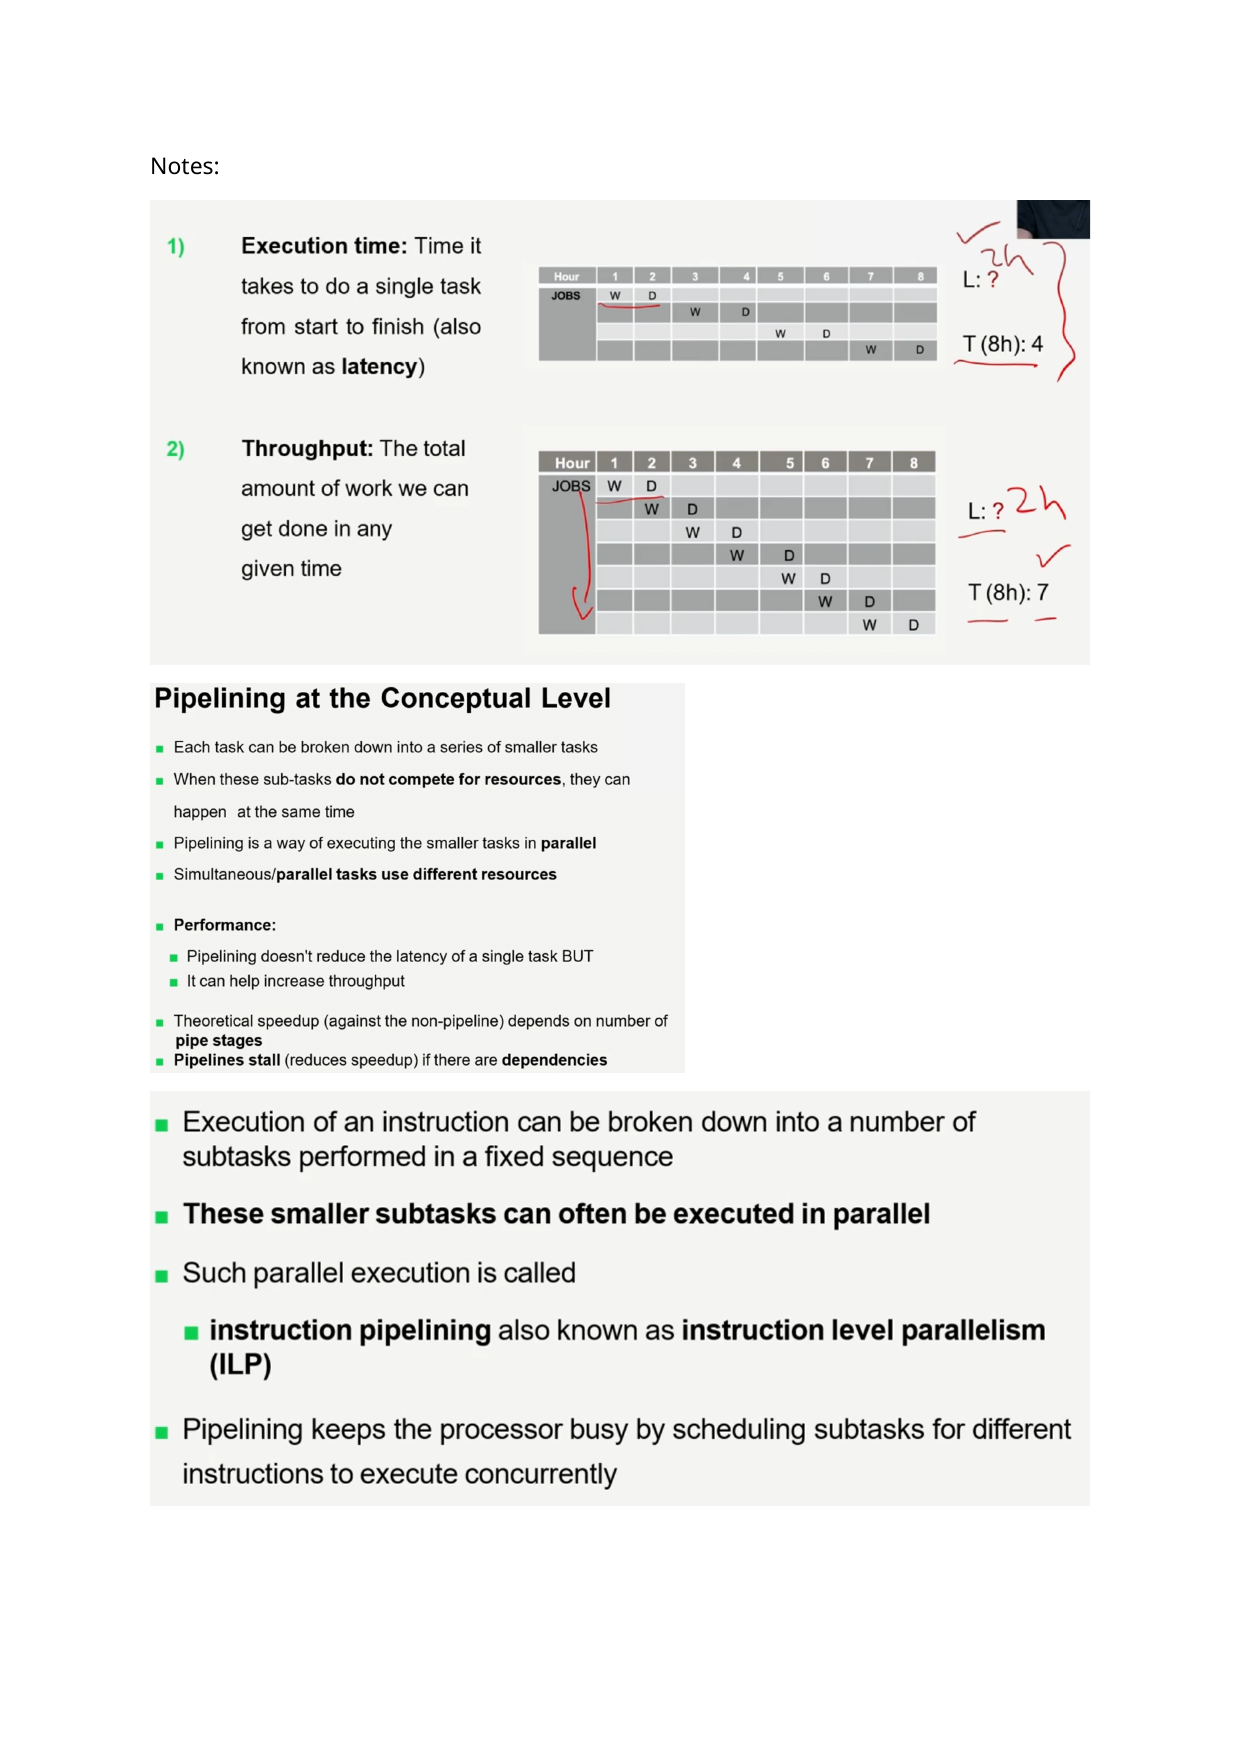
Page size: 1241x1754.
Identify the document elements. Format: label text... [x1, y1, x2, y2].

text Notes: [150, 150, 1090, 181]
